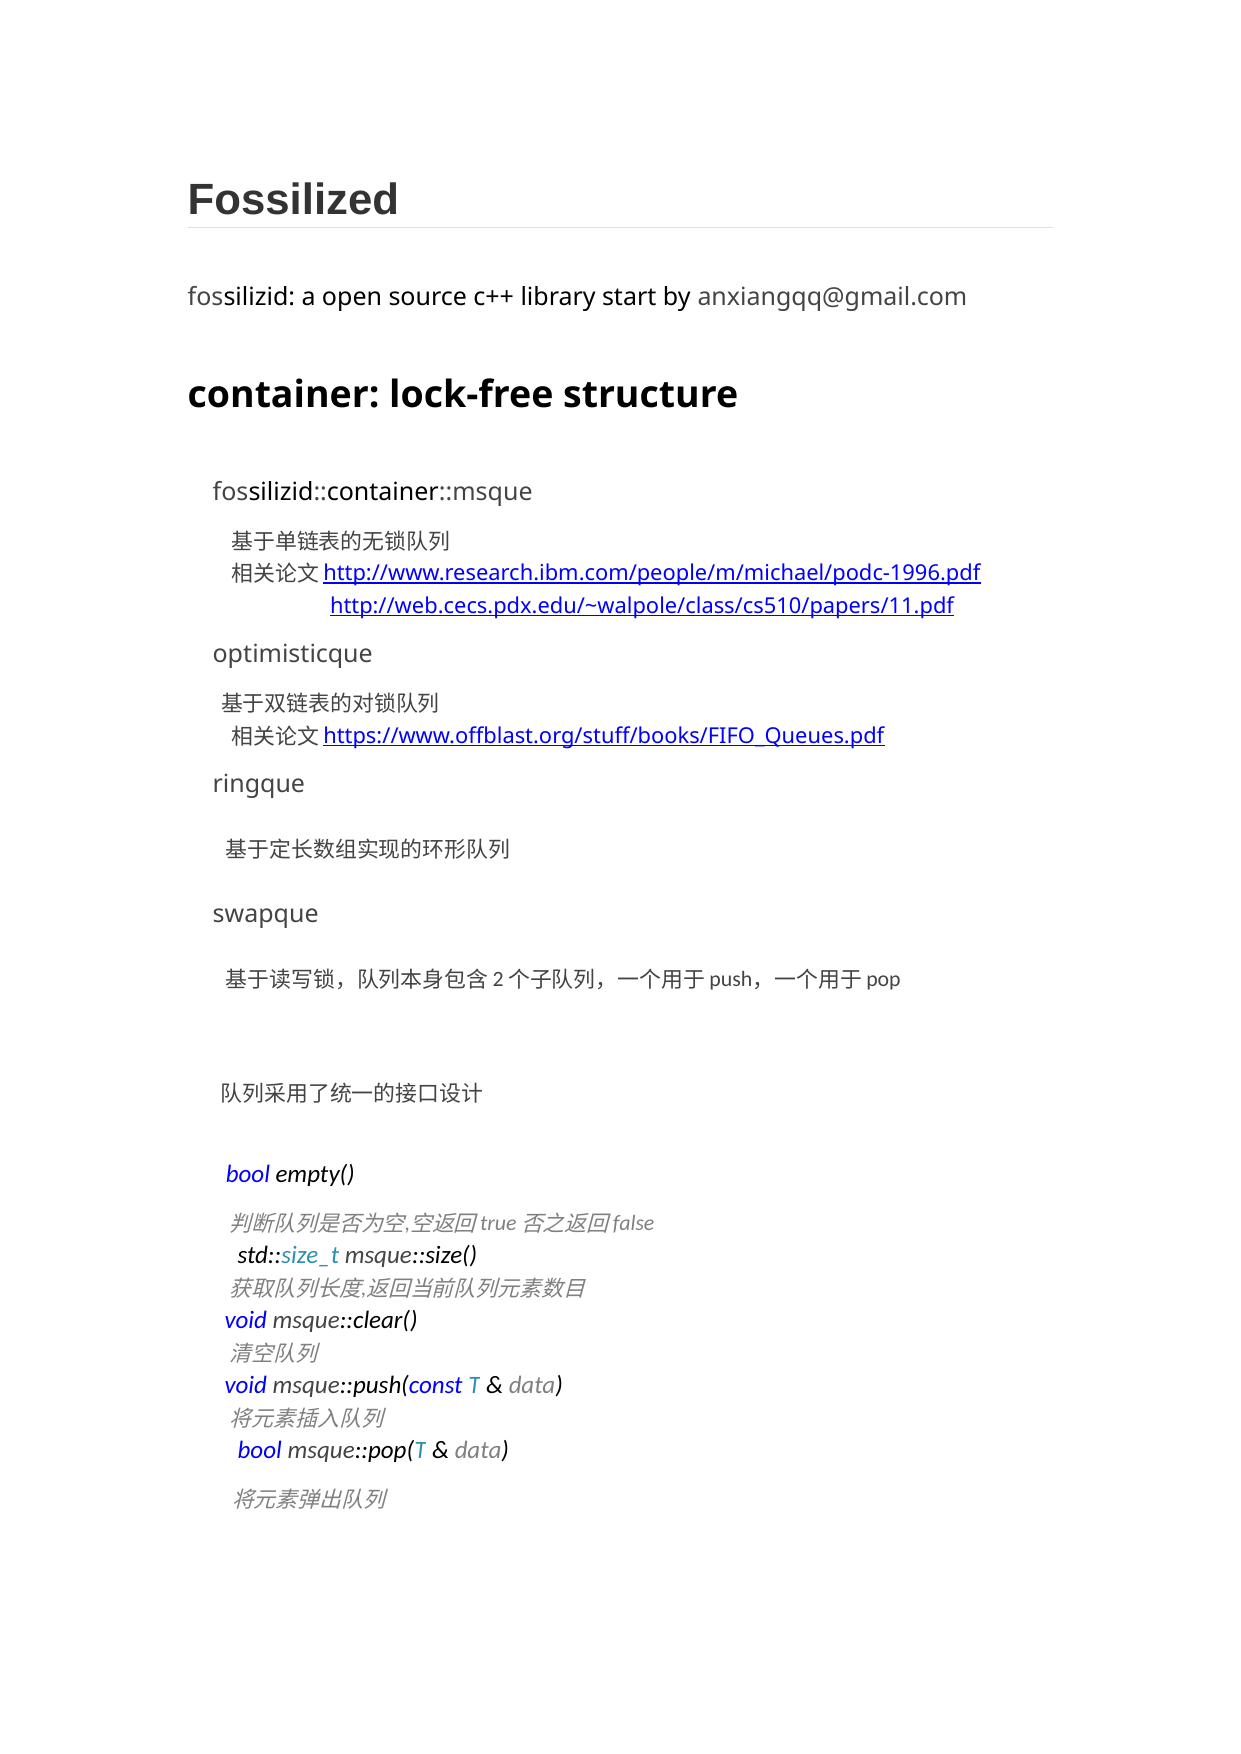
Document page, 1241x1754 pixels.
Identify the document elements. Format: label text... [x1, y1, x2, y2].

text 基于单链表的无锁队列 [187, 519, 1053, 552]
text 基于定长数组实现的环形队列 [187, 812, 1053, 877]
text 清空队列 [187, 1332, 1053, 1364]
subtitle container: lock-free structure [187, 357, 1053, 422]
text 相关论文http://www.research.ibm.com/people/m/michael/podc-1996.pdf [187, 552, 1053, 584]
text 基于读写锁，队列本身包含2个子队列，一个用于push，一个用于pop [187, 942, 1053, 1007]
text fossilizid: a open source c++ library start by anxiangqq@gmail.com [187, 259, 1053, 324]
text 判断队列是否为空,空返回true否之返回false [187, 1202, 1053, 1234]
text fossilizid::container::msque [187, 454, 1053, 519]
text bool empty() [187, 1137, 1053, 1202]
text void msque::clear() [187, 1299, 1053, 1332]
text bool msque::pop(T & data) [187, 1429, 1053, 1462]
text ringque [187, 747, 1053, 812]
text 获取队列长度,返回当前队列元素数目 [187, 1267, 1053, 1299]
text 相关论文https://www.offblast.org/stuff/books/FIFO_Queues.pdf [187, 714, 1053, 747]
text swapque [187, 877, 1053, 942]
text 将元素插入队列 [187, 1397, 1053, 1429]
text 将元素弹出队列 [187, 1462, 1053, 1527]
text 基于双链表的对锁队列 [187, 682, 1053, 714]
text optimisticque [187, 617, 1053, 682]
text Fossilized [187, 162, 1053, 228]
text http://web.cecs.pdx.edu/~walpole/class/cs510/papers/11.pdf [231, 584, 1053, 617]
text void msque::push(const T & data) [187, 1364, 1053, 1397]
text 队列采用了统一的接口设计 [187, 1072, 1053, 1104]
text std::size_t msque::size() [187, 1234, 1053, 1267]
